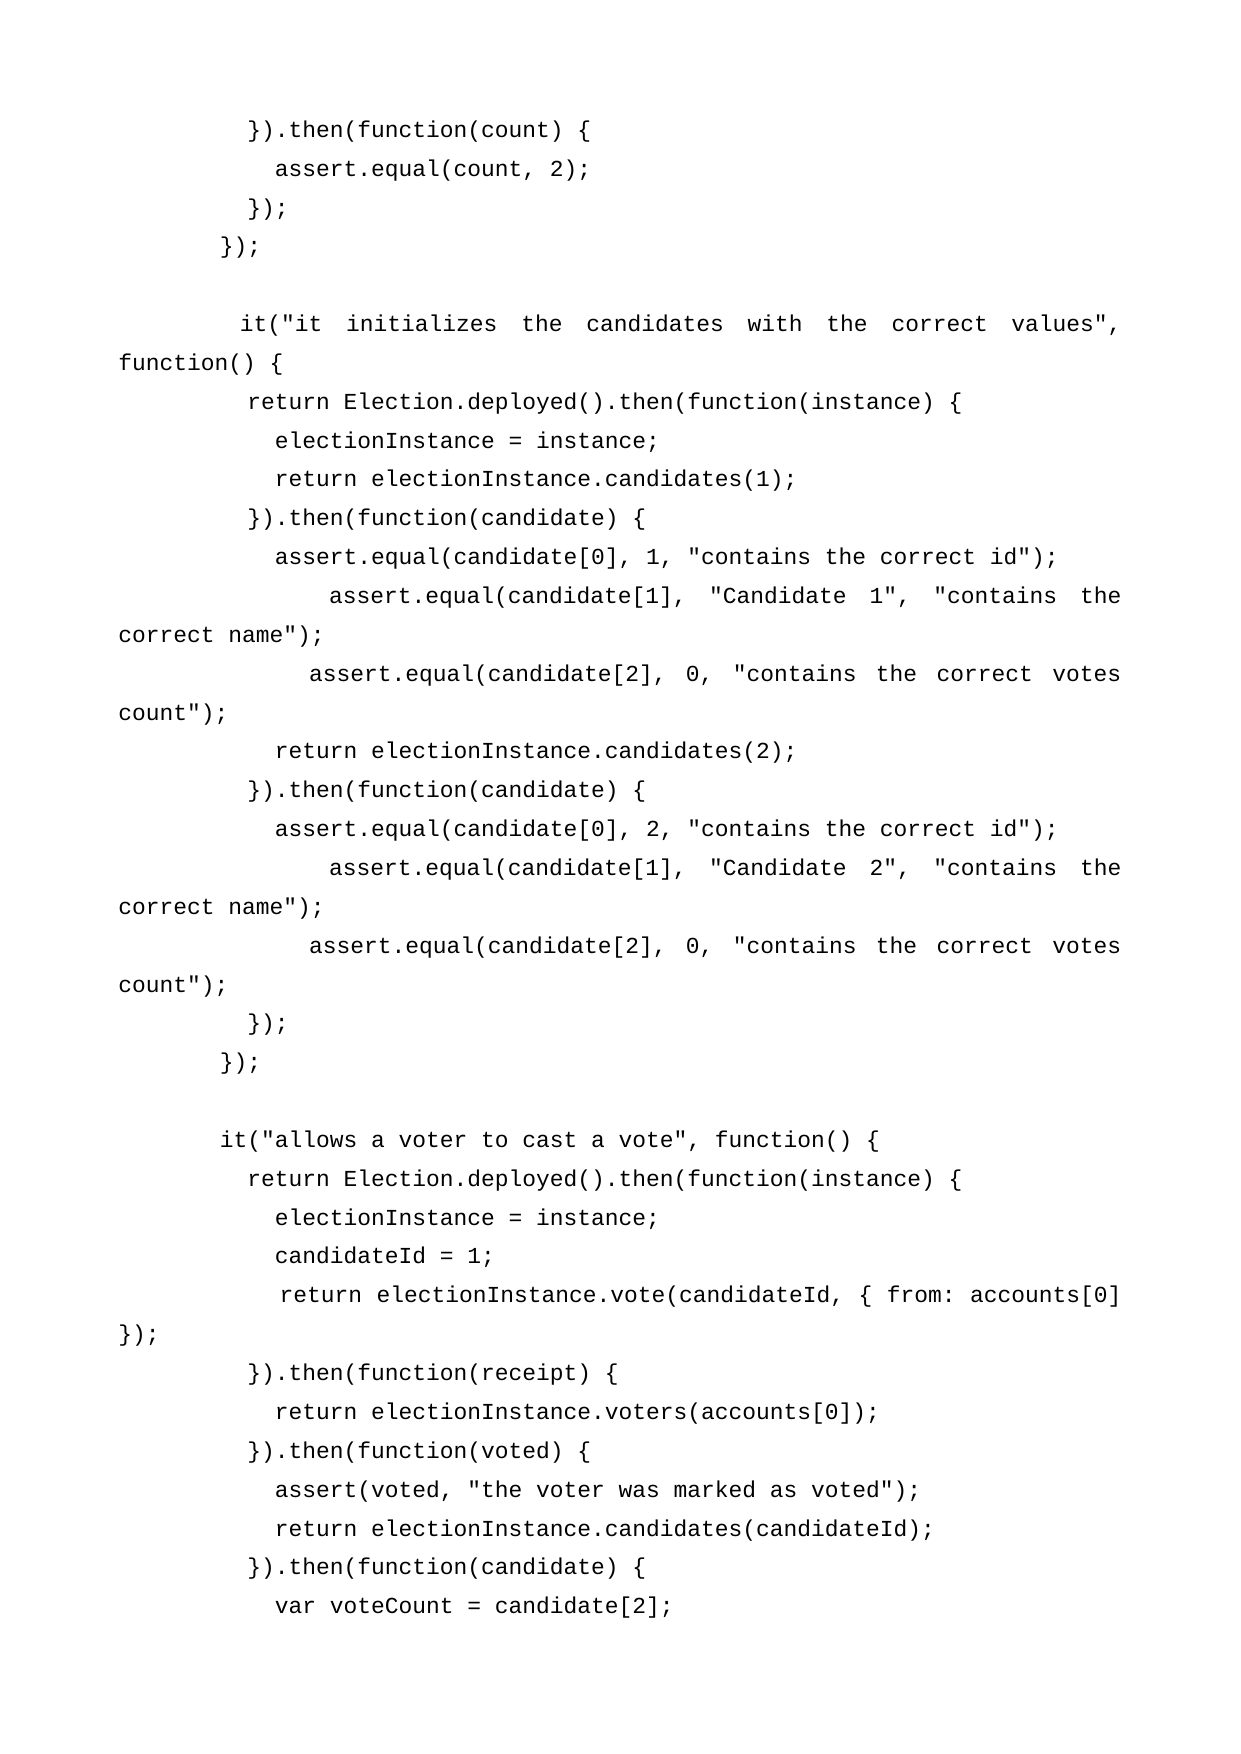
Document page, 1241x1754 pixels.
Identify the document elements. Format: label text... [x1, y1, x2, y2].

text it("it initializes the candidates with the correct values", function() { [118, 312, 1122, 377]
text }).then(function(candidate) { [118, 1556, 1122, 1582]
text }); [118, 1012, 1122, 1038]
text it("allows a voter to cast a vote", function() { [118, 1128, 1122, 1154]
text electionInstance = instance; [118, 429, 1122, 455]
text return electionInstance.candidates(2); [118, 740, 1122, 766]
text }); [118, 196, 1122, 222]
text assert.equal(candidate[0], 1, "contains the correct id"); [118, 546, 1122, 571]
text assert.equal(count, 2); [118, 157, 1122, 183]
text }); [118, 1051, 1122, 1077]
text return electionInstance.voters(accounts[0]); [118, 1400, 1122, 1426]
text }).then(function(candidate) { [118, 507, 1122, 533]
text }).then(function(candidate) { [118, 779, 1122, 804]
text assert.equal(candidate[1], "Candidate 2", "contains the correct name"); [118, 856, 1122, 921]
text }).then(function(voted) { [118, 1439, 1122, 1465]
text assert.equal(candidate[2], 0, "contains the correct votes count"); [118, 662, 1122, 727]
text electionInstance = instance; [118, 1206, 1122, 1232]
text assert.equal(candidate[0], 2, "contains the correct id"); [118, 817, 1122, 843]
text assert.equal(candidate[2], 0, "contains the correct votes count"); [118, 934, 1122, 999]
text }); [118, 235, 1122, 261]
text var voteCount = candidate[2]; [118, 1594, 1122, 1621]
text candidateId = 1; [118, 1245, 1122, 1271]
text assert(voted, "the voter was marked as voted"); [118, 1478, 1122, 1504]
text }).then(function(count) { [118, 118, 1122, 144]
text return electionInstance.vote(candidateId, { from: accounts[0] }); [118, 1284, 1122, 1348]
text assert.equal(candidate[1], "Candidate 1", "contains the correct name"); [118, 584, 1122, 649]
text return electionInstance.candidates(candidateId); [118, 1517, 1122, 1543]
text return electionInstance.candidates(1); [118, 468, 1122, 494]
text }).then(function(receipt) { [118, 1361, 1122, 1387]
text return Election.deployed().then(function(instance) { [118, 1167, 1122, 1193]
text return Election.deployed().then(function(instance) { [118, 390, 1122, 416]
